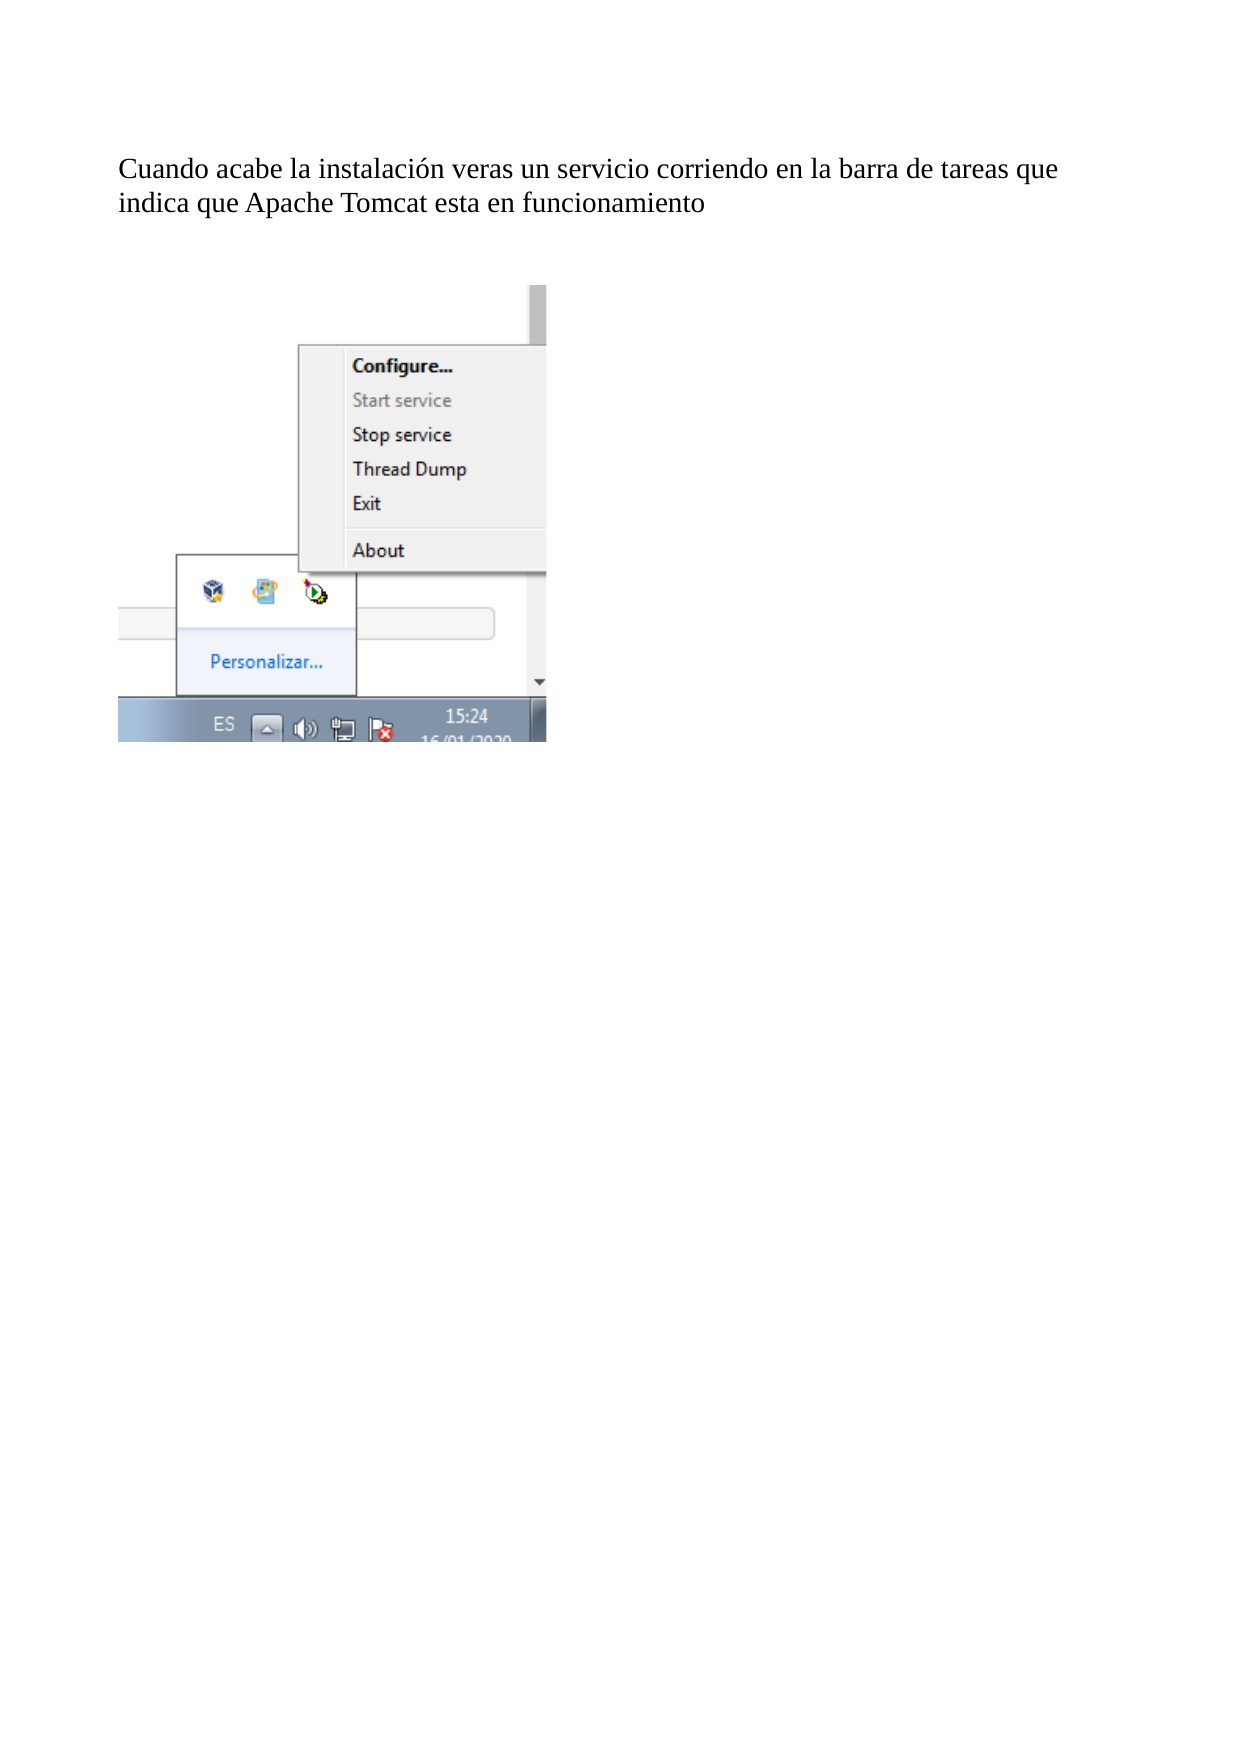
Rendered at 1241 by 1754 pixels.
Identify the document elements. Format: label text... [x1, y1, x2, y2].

picture [118, 285, 547, 742]
text Cuando acabe la instalación veras un servicio corriendo en la barra de tareas que indica que Apache Tomcat esta en funcionamiento [118, 152, 1122, 219]
